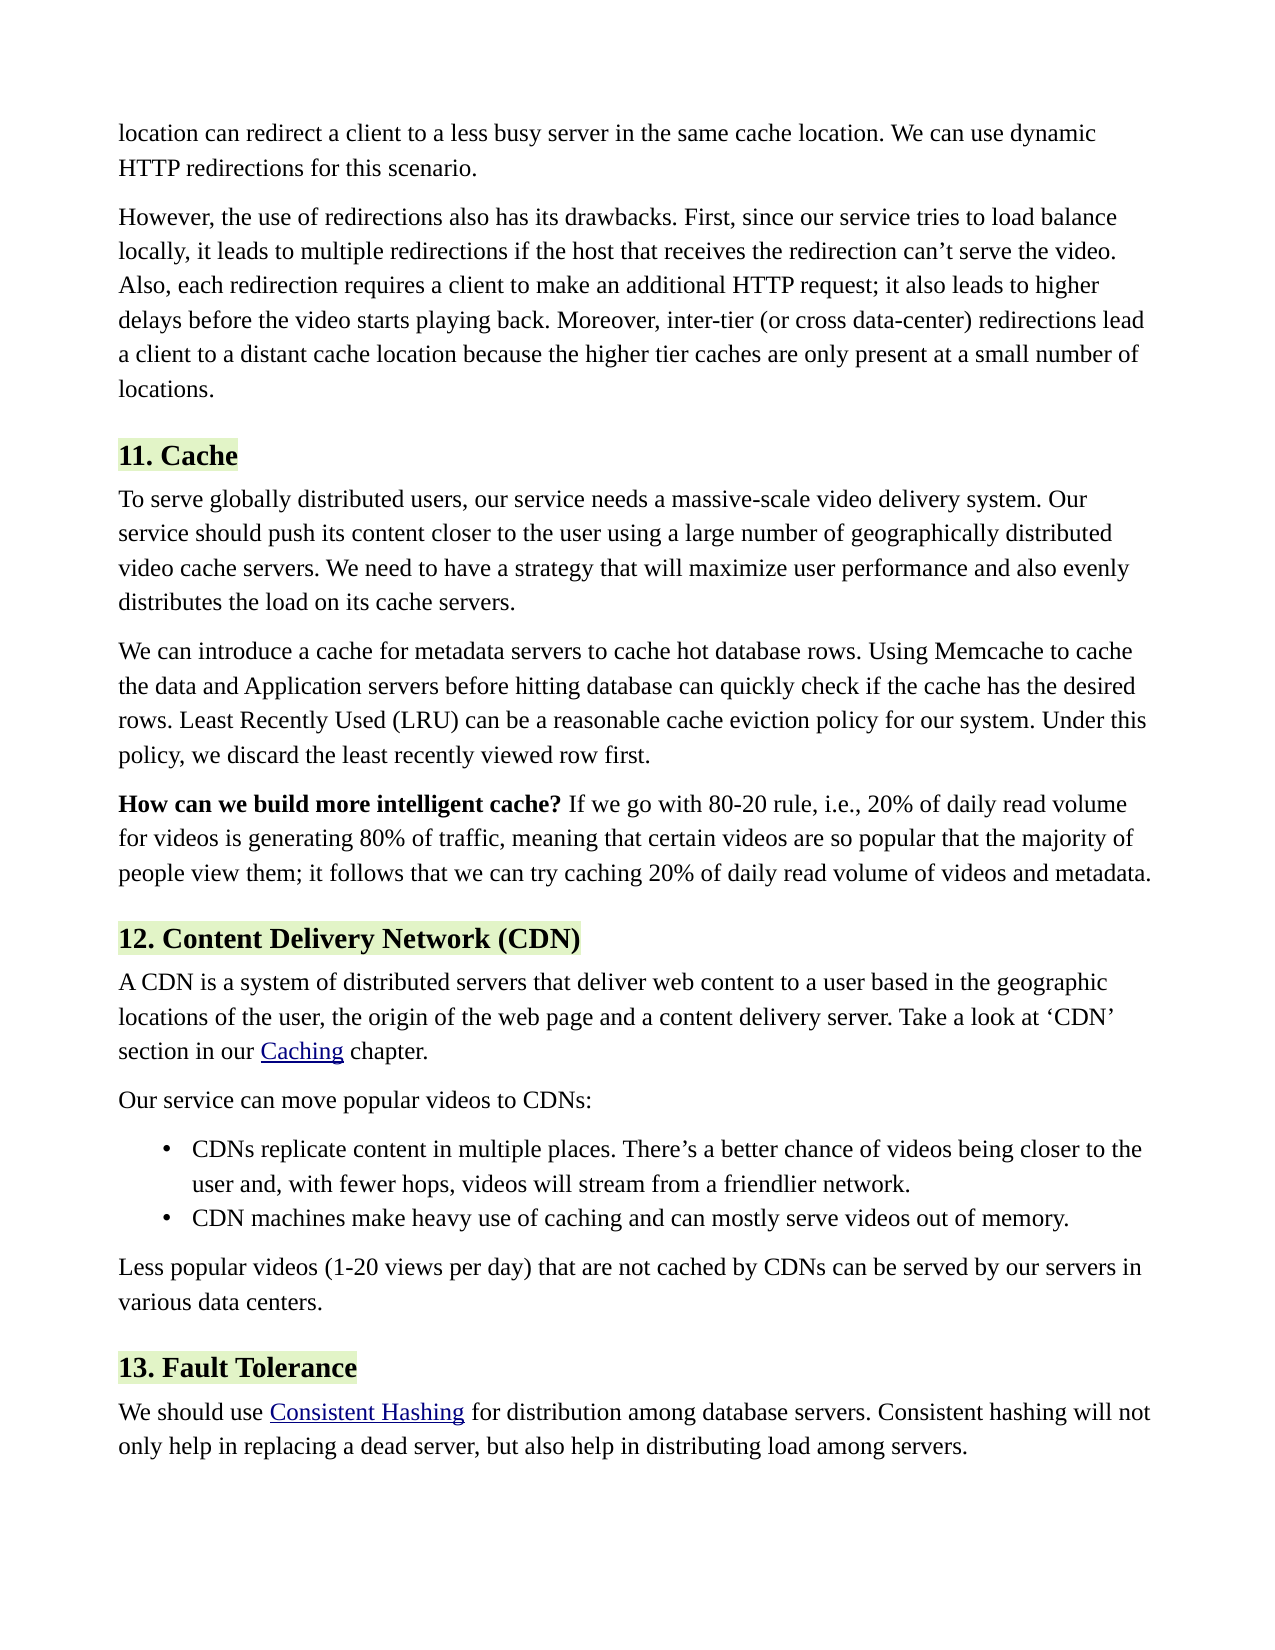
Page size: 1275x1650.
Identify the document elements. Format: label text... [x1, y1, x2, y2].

subtitle 13. Fault Tolerance [118, 1351, 1157, 1384]
text How can we build more intelligent cache? If we go with 80-20 rule, i.e., 20% of daily read volume for videos is generating 80% of traffic, meaning that certain videos are so popular that the majority of people view them; it follows that we can try caching 20% of daily read volume of videos and metadata. [118, 789, 1157, 886]
text location can redirect a client to a less busy server in the same cache location. We can use dynamic HTTP redirections for this scenario. [118, 118, 1157, 181]
list CDNs replicate content in multiple places. There’s a better chance of videos being closer to the user and, with fewer hops, videos will stream from a friendlier network. [162, 1134, 1157, 1198]
text A CDN is a system of distributed servers that deliver web content to a user based in the geographic locations of the user, the origin of the web page and a content delivery server. Take a look at ‘CDN’ section in our Caching chapter. [118, 967, 1157, 1065]
text However, the use of redirections also has its drawbacks. First, since our service tries to load balance locally, it leads to multiple redirections if the host that receives the redirection can’t serve the video. Also, each redirection requires a client to make an additional HTTP request; it also leads to higher delays before the video starts playing back. Moreover, inter-tier (or cross data-center) redirections lead a client to a distant cache location because the higher tier caches are only present at a small number of locations. [118, 202, 1157, 403]
subtitle 11. Cache [118, 438, 1157, 471]
subtitle 12. Content Delivery Network (CDN) [118, 921, 1157, 955]
text To serve globally distributed users, our service needs a massive-scale video delivery system. Our service should push its content closer to the user using a large number of geographically distributed video cache servers. We need to have a strategy that will maximize user performance and also evenly distributes the load on its cache servers. [118, 484, 1157, 616]
list CDN machines make heavy use of caching and can mostly serve videos out of memory. [162, 1203, 1157, 1232]
text We can introduce a cache for metadata servers to cache hot database rows. Using Memcache to cache the data and Application servers before hitting database can quickly check if the cache has the desired rows. Least Recently Used (LRU) can be a reasonable cache eviction policy for our system. Under this policy, we discard the least recently viewed row first. [118, 636, 1157, 768]
text Our service can move popular videos to CDNs: [118, 1085, 1157, 1114]
text We should use Consistent Hashing for distribution among database servers. Consistent hashing will not only help in replacing a dead server, but also help in distributing load among servers. [118, 1397, 1157, 1460]
text Less popular videos (1-20 views per day) that are not cached by CDNs can be served by our servers in various data centers. [118, 1252, 1157, 1316]
